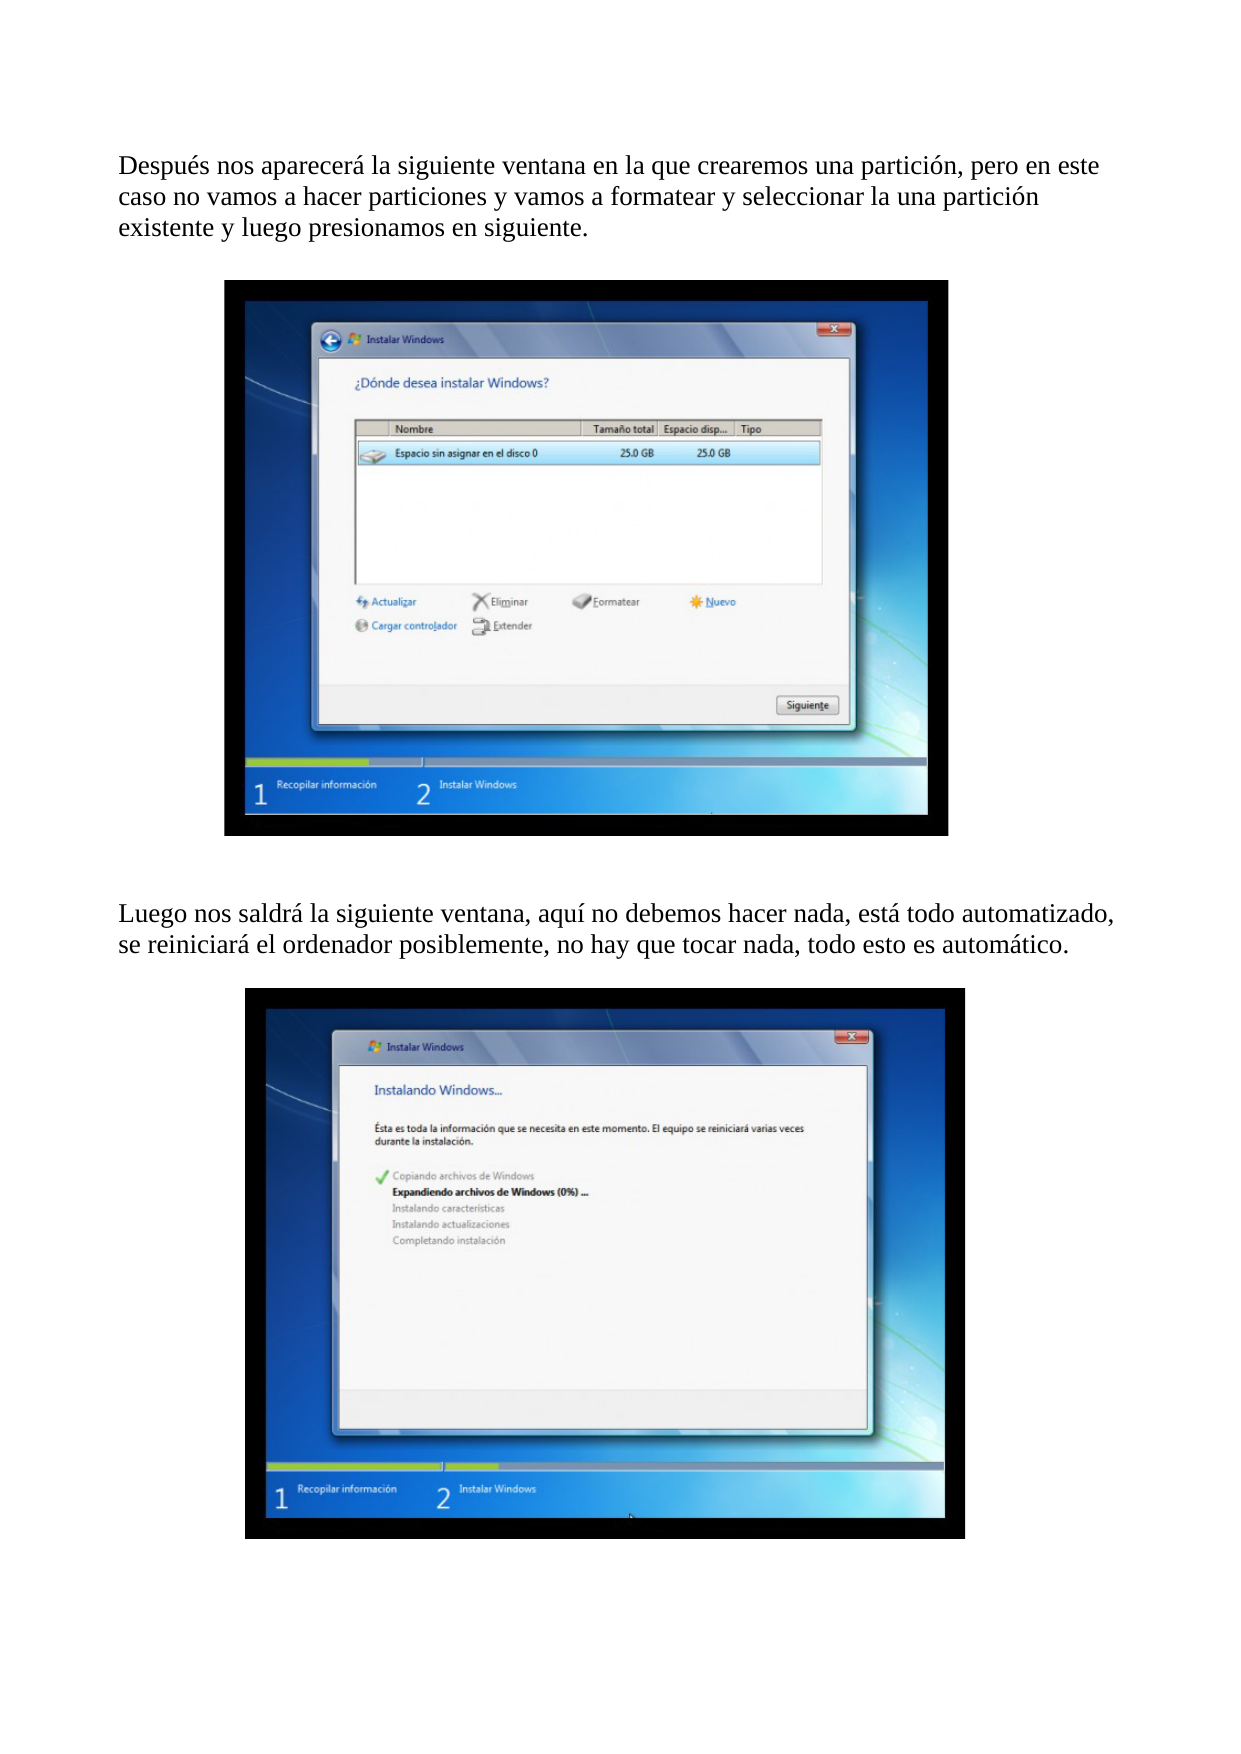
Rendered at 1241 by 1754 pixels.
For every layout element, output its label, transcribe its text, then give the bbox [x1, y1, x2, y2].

picture [224, 280, 949, 836]
picture [245, 988, 965, 1539]
text Luego nos saldrá la siguiente ventana, aquí no debemos hacer nada, está todo automatizado, se reiniciará el ordenador posiblemente, no hay que tocar nada, todo esto es automático. [118, 897, 1122, 959]
text Después nos aparecerá la siguiente ventana en la que crearemos una partición, pero en este caso no vamos a hacer particiones y vamos a formatear y seleccionar la una partición existente y luego presionamos en siguiente. [118, 149, 1122, 243]
